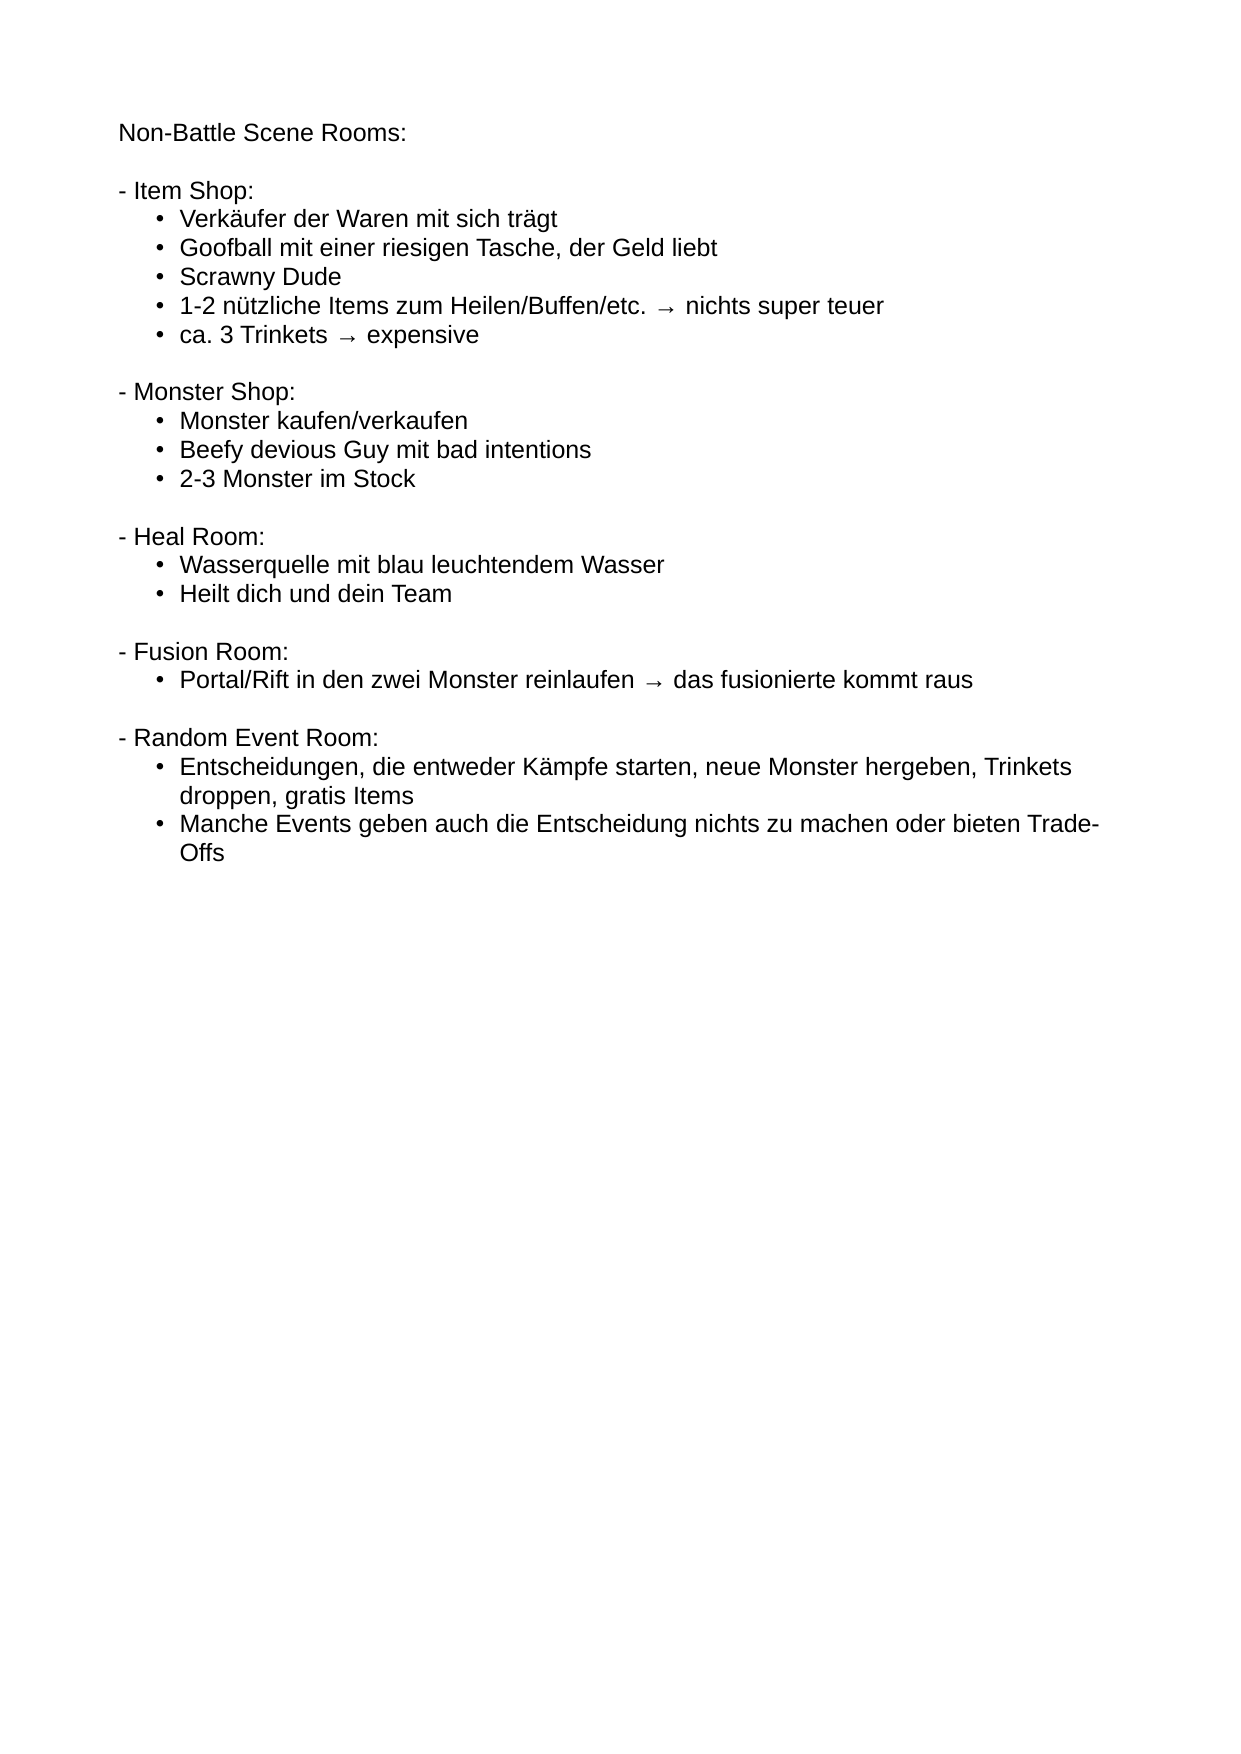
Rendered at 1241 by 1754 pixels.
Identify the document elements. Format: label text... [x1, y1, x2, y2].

list Wasserquelle mit blau leuchtendem Wasser [156, 550, 1122, 579]
text - Fusion Room: [118, 637, 1122, 665]
list Entscheidungen, die entweder Kämpfe starten, neue Monster hergeben, Trinkets droppen, gratis Items [156, 752, 1122, 809]
list Beefy devious Guy mit bad intentions [156, 435, 1122, 464]
list Verkäufer der Waren mit sich trägt [156, 204, 1122, 233]
text - Item Shop: [118, 176, 1122, 204]
list Manche Events geben auch die Entscheidung nichts zu machen oder bieten Trade-Offs [156, 809, 1122, 867]
list Scrawny Dude [156, 262, 1122, 291]
list Goofball mit einer riesigen Tasche, der Geld liebt [156, 233, 1122, 262]
list 2-3 Monster im Stock [156, 464, 1122, 493]
list Monster kaufen/verkaufen [156, 406, 1122, 435]
text - Monster Shop: [118, 377, 1122, 406]
list ca. 3 Trinkets → expensive [156, 320, 1122, 349]
list Heilt dich und dein Team [156, 579, 1122, 608]
text Non-Battle Scene Rooms: [118, 118, 1122, 147]
list 1-2 nützliche Items zum Heilen/Buffen/etc. → nichts super teuer [156, 291, 1122, 320]
text - Heal Room: [118, 521, 1122, 550]
text - Random Event Room: [118, 723, 1122, 752]
list Portal/Rift in den zwei Monster reinlaufen → das fusionierte kommt raus [156, 665, 1122, 694]
